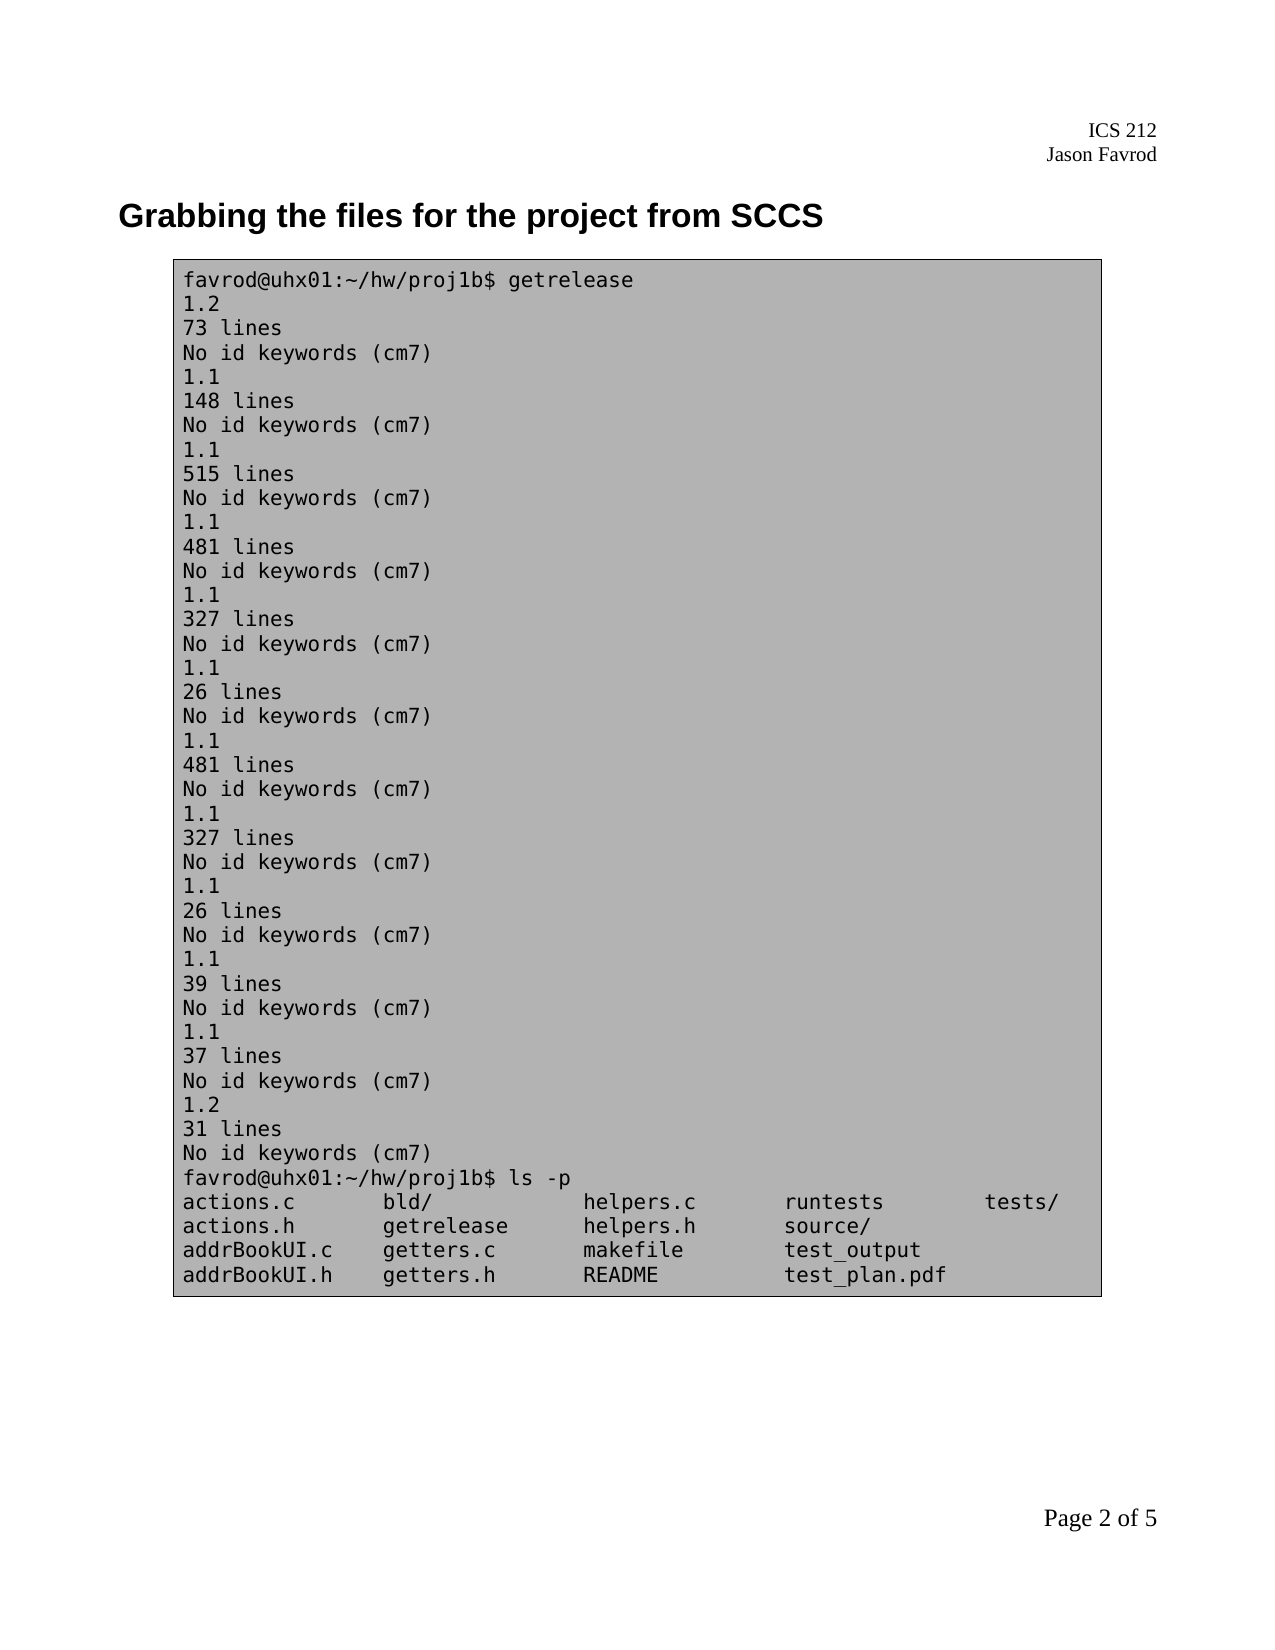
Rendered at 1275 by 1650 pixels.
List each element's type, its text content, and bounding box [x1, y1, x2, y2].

text No id keywords (cm7) [182, 486, 1093, 510]
text 26 lines [182, 899, 1093, 923]
text 327 lines [182, 607, 1093, 632]
text No id keywords (cm7) [182, 1069, 1093, 1093]
text addrBookUI.c getters.c makefile test_output [182, 1238, 1093, 1263]
text 73 lines [182, 316, 1093, 341]
text 327 lines [182, 826, 1093, 850]
text 148 lines [182, 389, 1093, 413]
text 1.1 [182, 1020, 1093, 1044]
text 1.1 [182, 947, 1093, 972]
text No id keywords (cm7) [182, 704, 1093, 729]
text 31 lines [182, 1117, 1093, 1141]
text addrBookUI.h getters.h README test_plan.pdf [182, 1263, 1093, 1287]
text No id keywords (cm7) [182, 341, 1093, 365]
text 1.2 [182, 292, 1093, 316]
text No id keywords (cm7) [182, 923, 1093, 947]
text 39 lines [182, 972, 1093, 996]
text 1.1 [182, 729, 1093, 753]
text 1.1 [182, 510, 1093, 535]
text 1.1 [182, 583, 1093, 607]
text No id keywords (cm7) [182, 777, 1093, 802]
text favrod@uhx01:~/hw/proj1b$ getrelease [182, 268, 1093, 292]
text actions.h getrelease helpers.h source/ [182, 1214, 1093, 1238]
text 26 lines [182, 680, 1093, 704]
text No id keywords (cm7) [182, 559, 1093, 583]
text 515 lines [182, 462, 1093, 486]
text 481 lines [182, 535, 1093, 559]
subtitle Grabbing the files for the project from SCCS [118, 196, 1157, 234]
text No id keywords (cm7) [182, 996, 1093, 1020]
text No id keywords (cm7) [182, 850, 1093, 874]
text 1.1 [182, 874, 1093, 899]
text No id keywords (cm7) [182, 413, 1093, 438]
text favrod@uhx01:~/hw/proj1b$ ls -p [182, 1166, 1093, 1190]
text 37 lines [182, 1044, 1093, 1069]
text 1.1 [182, 365, 1093, 389]
text 1.1 [182, 438, 1093, 462]
text 481 lines [182, 753, 1093, 777]
text actions.c bld/ helpers.c runtests tests/ [182, 1190, 1093, 1214]
text No id keywords (cm7) [182, 632, 1093, 656]
text 1.2 [182, 1093, 1093, 1117]
text 1.1 [182, 802, 1093, 826]
text No id keywords (cm7) [182, 1141, 1093, 1166]
text 1.1 [182, 656, 1093, 680]
